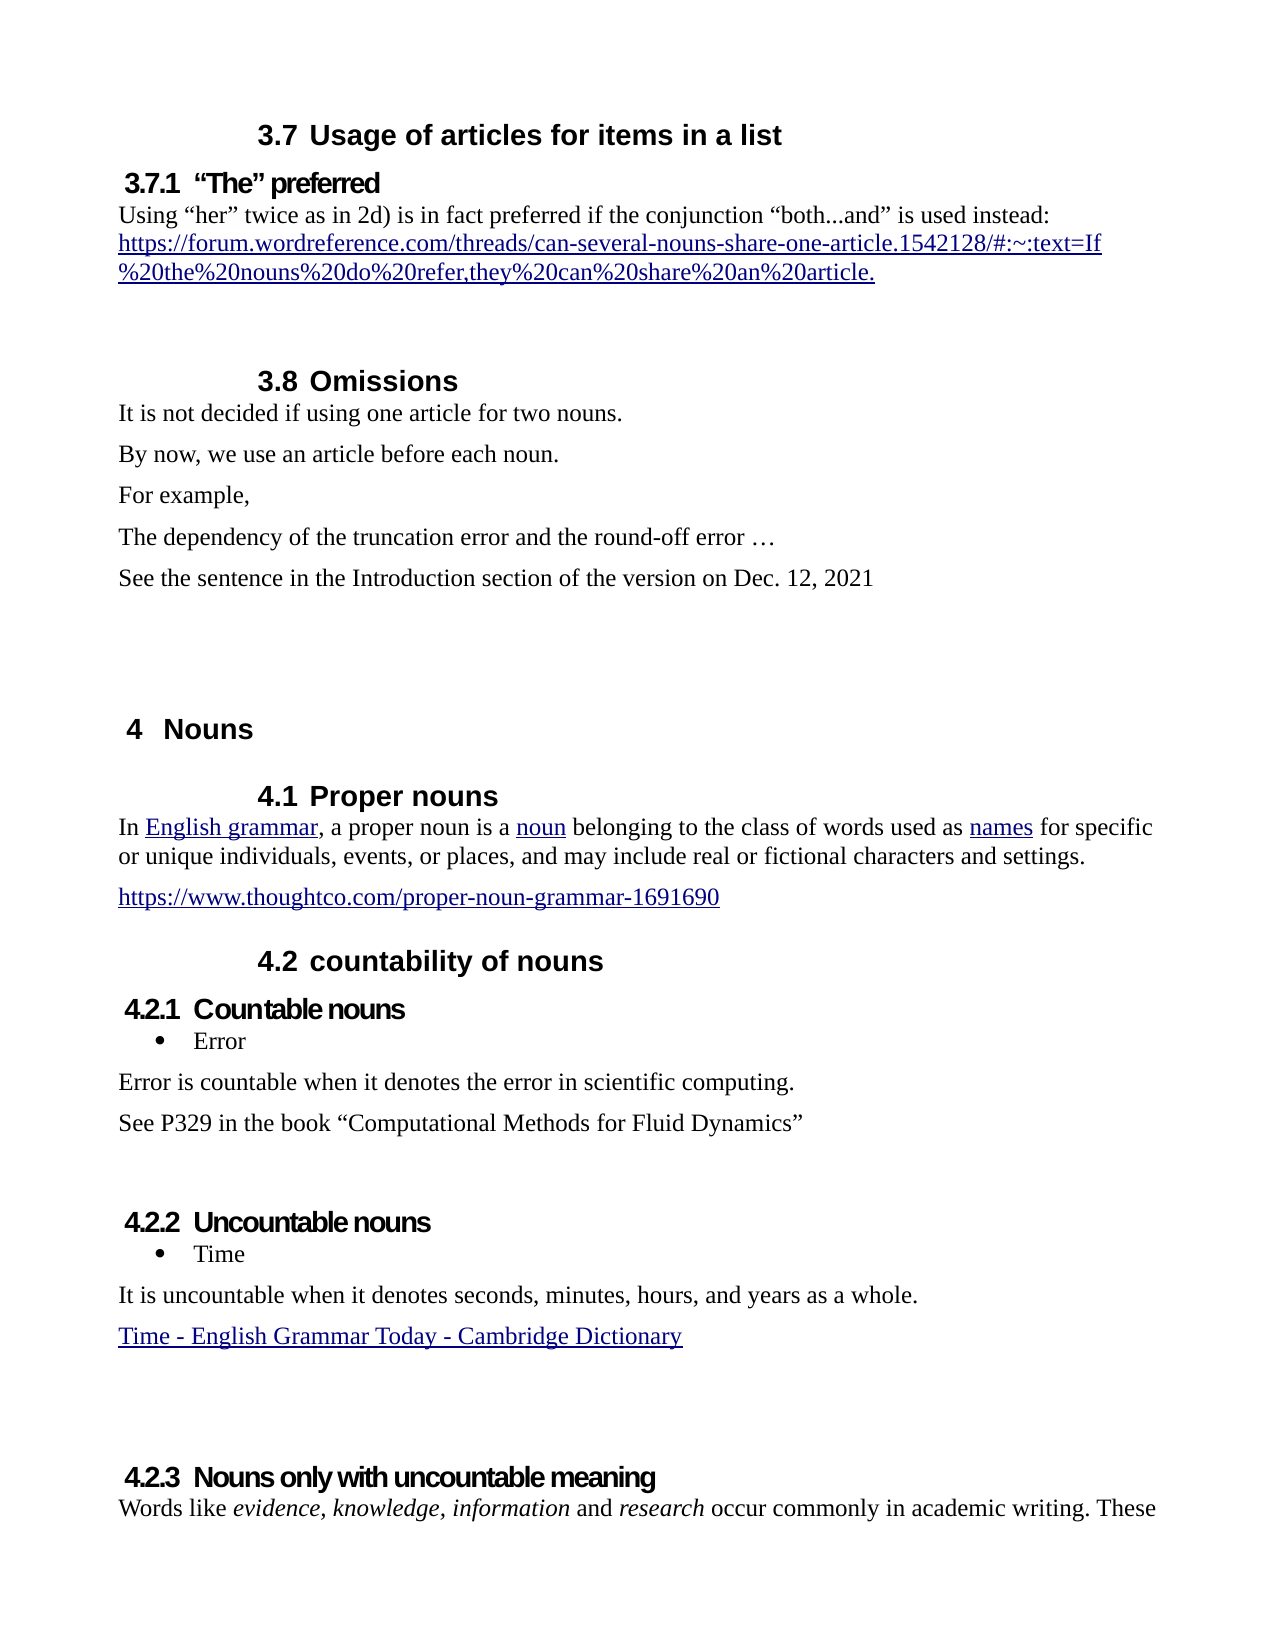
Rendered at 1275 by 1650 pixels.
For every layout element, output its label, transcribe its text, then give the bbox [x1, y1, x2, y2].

text See P329 in the book “Computational Methods for Fluid Dynamics” [118, 1108, 1157, 1137]
text Words like evidence, knowledge, information and research occur commonly in academic writing. These [118, 1493, 1157, 1522]
text https://www.thoughtco.com/proper-noun-grammar-1691690 [118, 882, 1157, 911]
text It is uncountable when it denotes seconds, minutes, hours, and years as a whole. [118, 1280, 1157, 1309]
subtitle Countable nouns [118, 992, 1157, 1026]
text Using “her” twice as in 2d) is in fact preferred if the conjunction “both...and” is used instead: [118, 200, 1157, 228]
text https://forum.wordreference.com/threads/can-several-nouns-share-one-article.1542128/#:~:text=If%20the%20nouns%20do%20refer,they%20can%20share%20an%20article. [118, 228, 1157, 286]
list Time [156, 1239, 1157, 1268]
subtitle Usage of articles for items in a list [249, 118, 1157, 152]
text See the sentence in the Introduction section of the version on Dec. 12, 2021 [118, 563, 1157, 592]
subtitle Uncountable nouns [118, 1205, 1157, 1239]
subtitle Omissions [249, 364, 1157, 398]
list Error [156, 1026, 1157, 1054]
text By now, we use an article before each noun. [118, 439, 1157, 468]
text Error is countable when it denotes the error in scientific computing. [118, 1067, 1157, 1096]
subtitle countability of nouns [249, 944, 1157, 978]
text For example, [118, 480, 1157, 509]
subtitle “The” preferred [118, 166, 1157, 200]
text Time - English Grammar Today - Cambridge Dictionary [118, 1321, 1157, 1350]
text The dependency of the truncation error and the round-off error … [118, 522, 1157, 550]
subtitle Proper nouns [249, 778, 1157, 812]
text It is not decided if using one article for two nouns. [118, 398, 1157, 427]
subtitle Nouns only with uncountable meaning [118, 1460, 1157, 1493]
subtitle Nouns [118, 712, 1157, 745]
text In English grammar, a proper noun is a noun belonging to the class of words used as names for specific or unique individuals, events, or places, and may include real or fictional characters and settings. [118, 812, 1157, 869]
